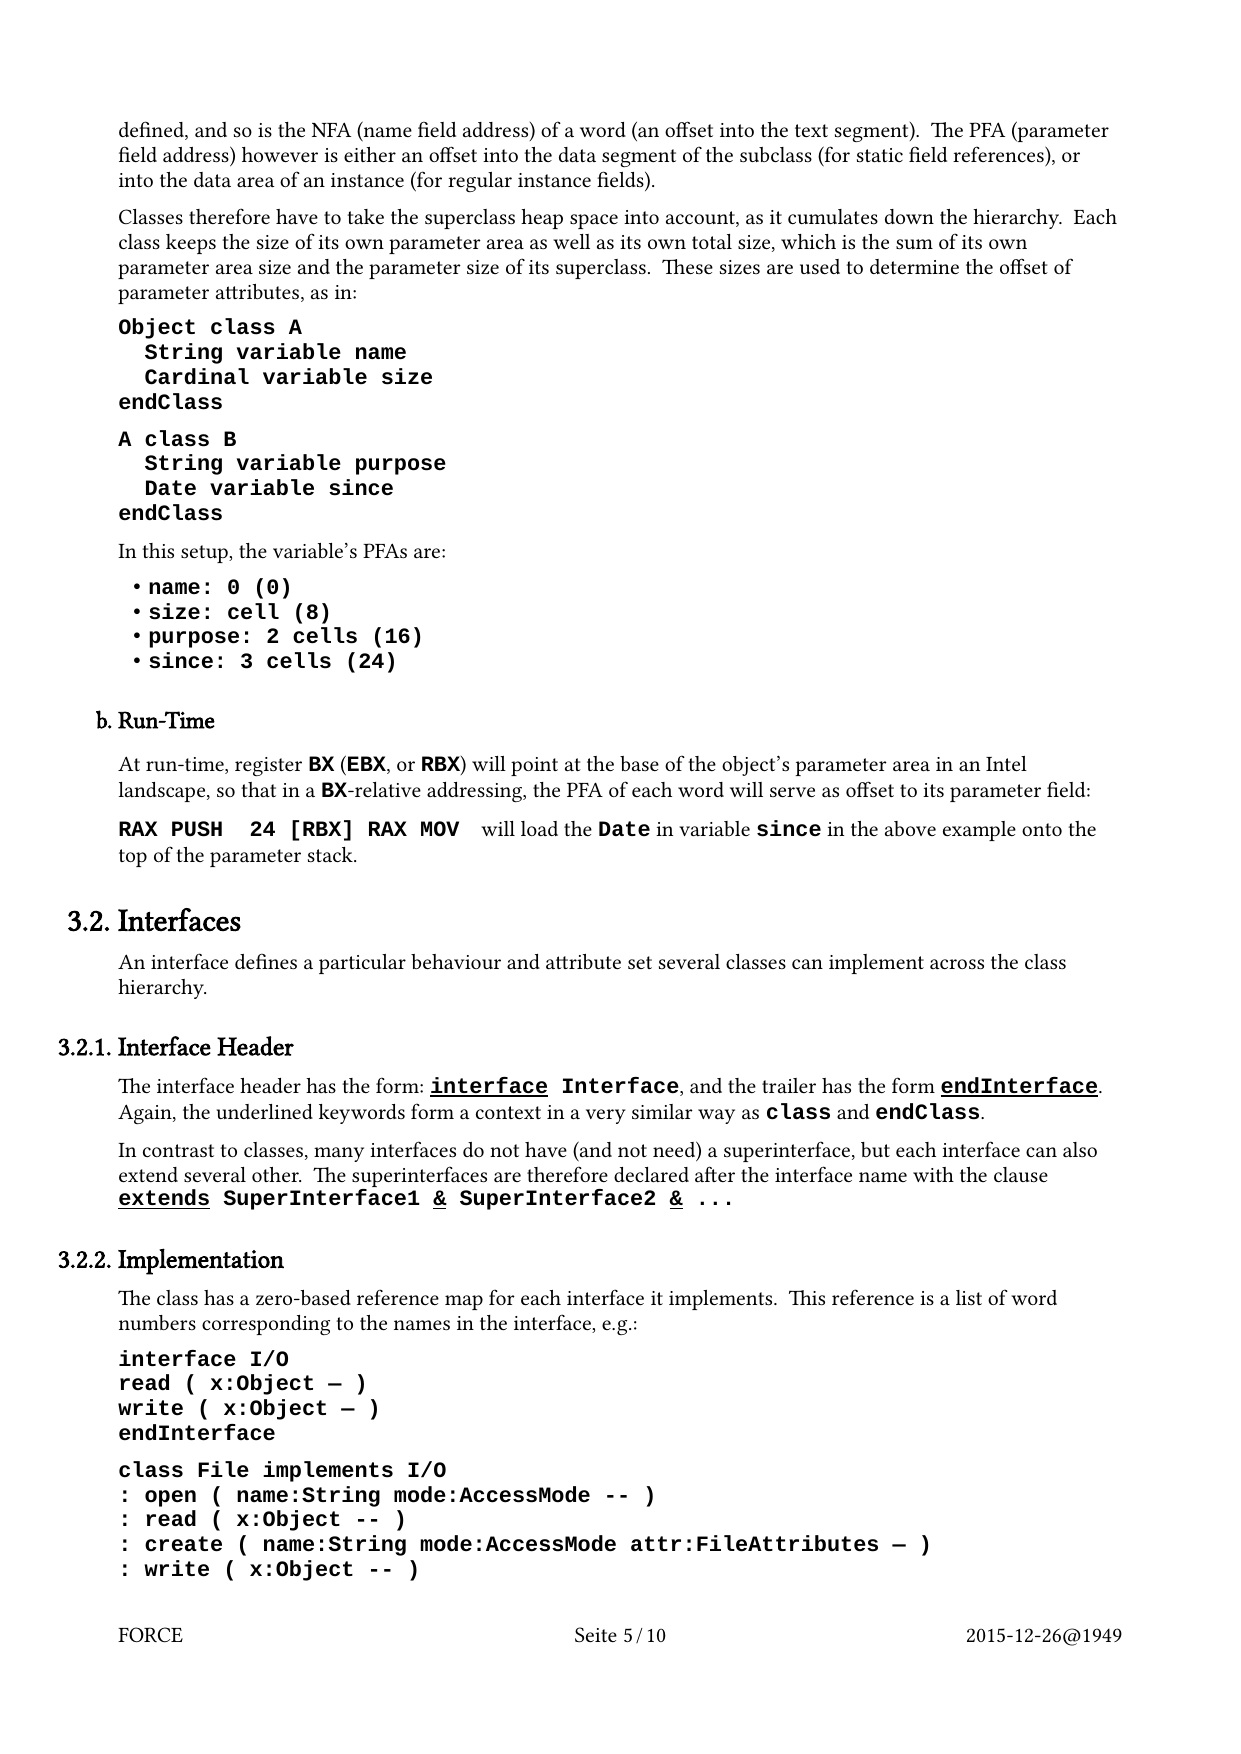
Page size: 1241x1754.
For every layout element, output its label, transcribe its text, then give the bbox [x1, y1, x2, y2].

text class File implements I/O : open ( name:String mode:AccessMode -- ) : read ( x:Object -- ) : create ( name:String mode:AccessMode attr:FileAttributes — ) : write ( x:Object -- ) [118, 1459, 1122, 1583]
text interface I/O read ( x:Object — ) write ( x:Object — ) endInterface [118, 1348, 1122, 1447]
text An interface defines a particular behaviour and attribute set several classes can implement across the class hierarchy. [118, 950, 1122, 1000]
list since: 3 cells (24) [133, 650, 1122, 675]
text RAX PUSH 24 [RBX] RAX MOV will load the Date in variable since in the above example onto the top of the parameter stack. [118, 817, 1122, 868]
list purpose: 2 cells (16) [133, 626, 1122, 650]
text The interface header has the form: interface Interface, and the trailer has the form endInterface. Again, the underlined keywords form a context in a very similar way as class and endClass. [118, 1073, 1122, 1126]
text At run-time, register BX (EBX, or RBX) will point at the base of the object’s parameter area in an Intel landscape, so that in a BX-relative addressing, the PFA of each word will serve as offset to its parameter field: [118, 752, 1122, 804]
text In this setup, the variable’s PFAs are: [118, 539, 1122, 564]
text defined, and so is the NFA (name field address) of a word (an offset into the text segment). The PFA (parameter field address) however is either an offset into the data segment of the subclass (for static field references), or into the data area of an instance (for regular instance fields). [118, 118, 1122, 193]
subtitle Implementation [118, 1244, 1122, 1274]
text A class B String variable purpose Date variable since endClass [118, 428, 1122, 527]
subtitle Interfaces [118, 902, 1122, 938]
subtitle Run-Time [118, 706, 1122, 734]
list size: cell (8) [133, 601, 1122, 626]
text The class has a zero-based reference map for each interface it implements. This reference is a list of word numbers corresponding to the names in the interface, e. g.: [118, 1286, 1122, 1336]
list name: 0 (0) [133, 576, 1122, 601]
text Classes therefore have to take the superclass heap space into account, as it cumulates down the hierarchy. Each class keeps the size of its own parameter area as well as its own total size, which is the sum of its own parameter area size and the parameter size of its superclass. These sizes are used to determine the offset of parameter attributes, as in: [118, 205, 1122, 304]
subtitle Interface Header [118, 1031, 1122, 1061]
text In contrast to classes, many interfaces do not have (and not need) a superinterface, but each interface can also extend several other. The superinterfaces are therefore declared after the interface name with the clause extends SuperInterface1 & SuperInterface2 & ... [118, 1138, 1122, 1212]
text Object class A String variable name Cardinal variable size endClass [118, 317, 1122, 416]
